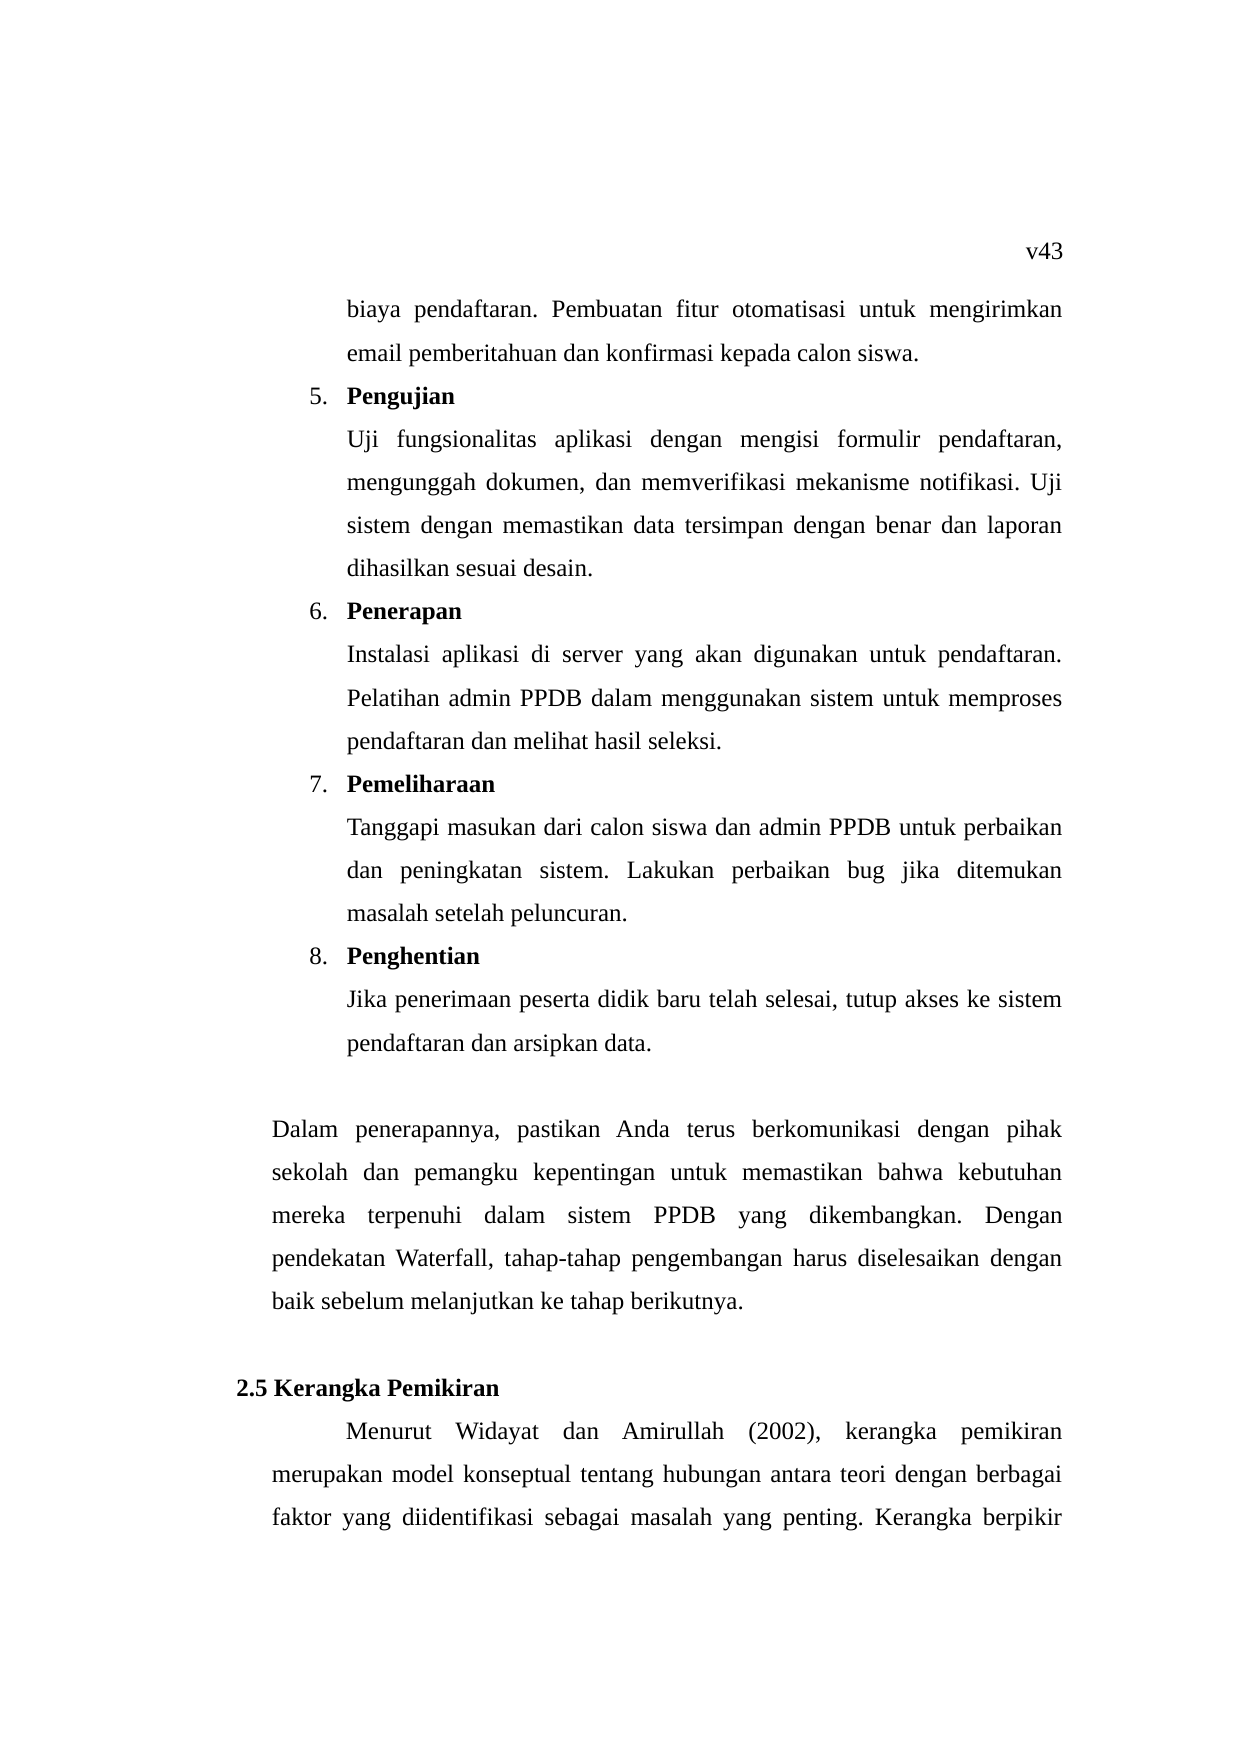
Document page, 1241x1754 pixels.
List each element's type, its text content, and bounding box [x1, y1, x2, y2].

list Pemeliharaan [309, 769, 1063, 798]
list Pengujian [309, 381, 1063, 409]
list Uji fungsionalitas aplikasi dengan mengisi formulir pendaftaran, mengunggah dokumen, dan memverifikasi mekanisme notifikasi. Uji sistem dengan memastikan data tersimpan dengan benar dan laporan dihasilkan sesuai desain. [309, 424, 1063, 582]
list biaya pendaftaran. Pembuatan fitur otomatisasi untuk mengirimkan email pemberitahuan dan konfirmasi kepada calon siswa. [309, 294, 1063, 366]
list Tanggapi masukan dari calon siswa dan admin PPDB untuk perbaikan dan peningkatan sistem. Lakukan perbaikan bug jika ditemukan masalah setelah peluncuran. [309, 812, 1063, 927]
list Instalasi aplikasi di server yang akan digunakan untuk pendaftaran. Pelatihan admin PPDB dalam menggunakan sistem untuk memproses pendaftaran dan melihat hasil seleksi. [309, 639, 1063, 754]
list Penerapan [309, 596, 1063, 625]
text Menurut Widayat dan Amirullah (2002), kerangka pemikiran merupakan model konseptual tentang hubungan antara teori dengan berbagai faktor yang diidentifikasi sebagai masalah yang penting. Kerangka berpikir [272, 1416, 1063, 1531]
list Jika penerimaan peserta didik baru telah selesai, tutup akses ke sistem pendaftaran dan arsipkan data. [309, 984, 1063, 1056]
text Dalam penerapannya, pastikan Anda terus berkomunikasi dengan pihak sekolah dan pemangku kepentingan untuk memastikan bahwa kebutuhan mereka terpenuhi dalam sistem PPDB yang dikembangkan. Dengan pendekatan Waterfall, tahap-tahap pengembangan harus diselesaikan dengan baik sebelum melanjutkan ke tahap berikutnya. [272, 1114, 1063, 1315]
subtitle 2.5 Kerangka Pemikiran [236, 1373, 1063, 1401]
list Penghentian [309, 941, 1063, 970]
